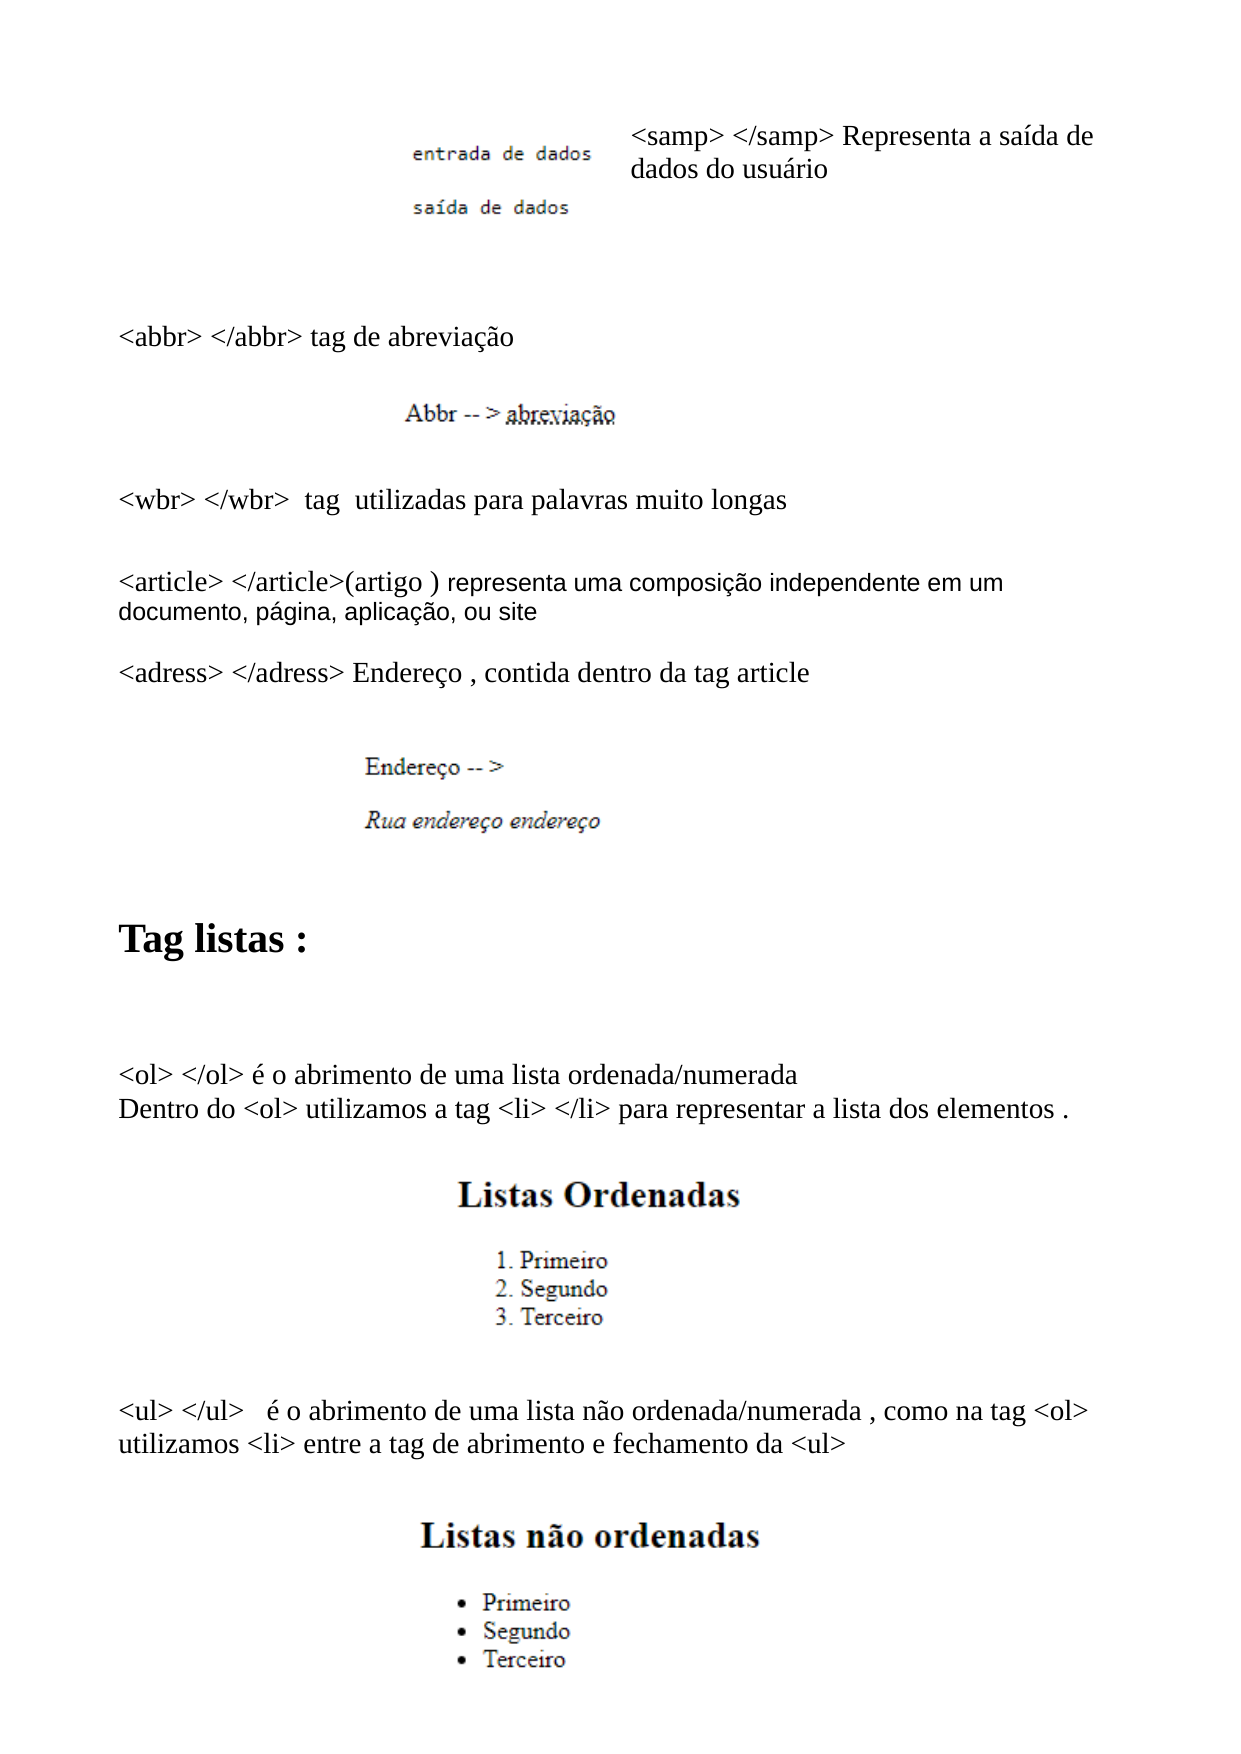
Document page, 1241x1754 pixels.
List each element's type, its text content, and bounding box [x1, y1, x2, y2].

text <article> </article>(artigo ) representa uma composição independente em um documento, página, aplicação, ou site [118, 564, 1122, 626]
text <abbr> </abbr> tag de abreviação [118, 319, 1122, 353]
picture [450, 1158, 790, 1344]
text <samp> </samp> Representa a saída de dados do usuário [118, 118, 1122, 185]
picture [400, 135, 631, 230]
text Tag listas : [118, 914, 1122, 962]
text Dentro do <ol> utilizamos a tag <li> </li> para representar a lista dos elementos . [118, 1091, 1122, 1124]
picture [393, 385, 638, 449]
text <ul> </ul> é o abrimento de uma lista não ordenada/numerada , como na tag <ol> utilizamos <li> entre a tag de abrimento e fechamento da <ul> [118, 1393, 1122, 1460]
picture [408, 1493, 832, 1691]
picture [353, 742, 628, 849]
text <ol> </ol> é o abrimento de uma lista ordenada/numerada [118, 1057, 1122, 1091]
text <wbr> </wbr> tag utilizadas para palavras muito longas [118, 482, 1122, 516]
text <adress> </adress> Endereço , contida dentro da tag article [118, 655, 1122, 688]
